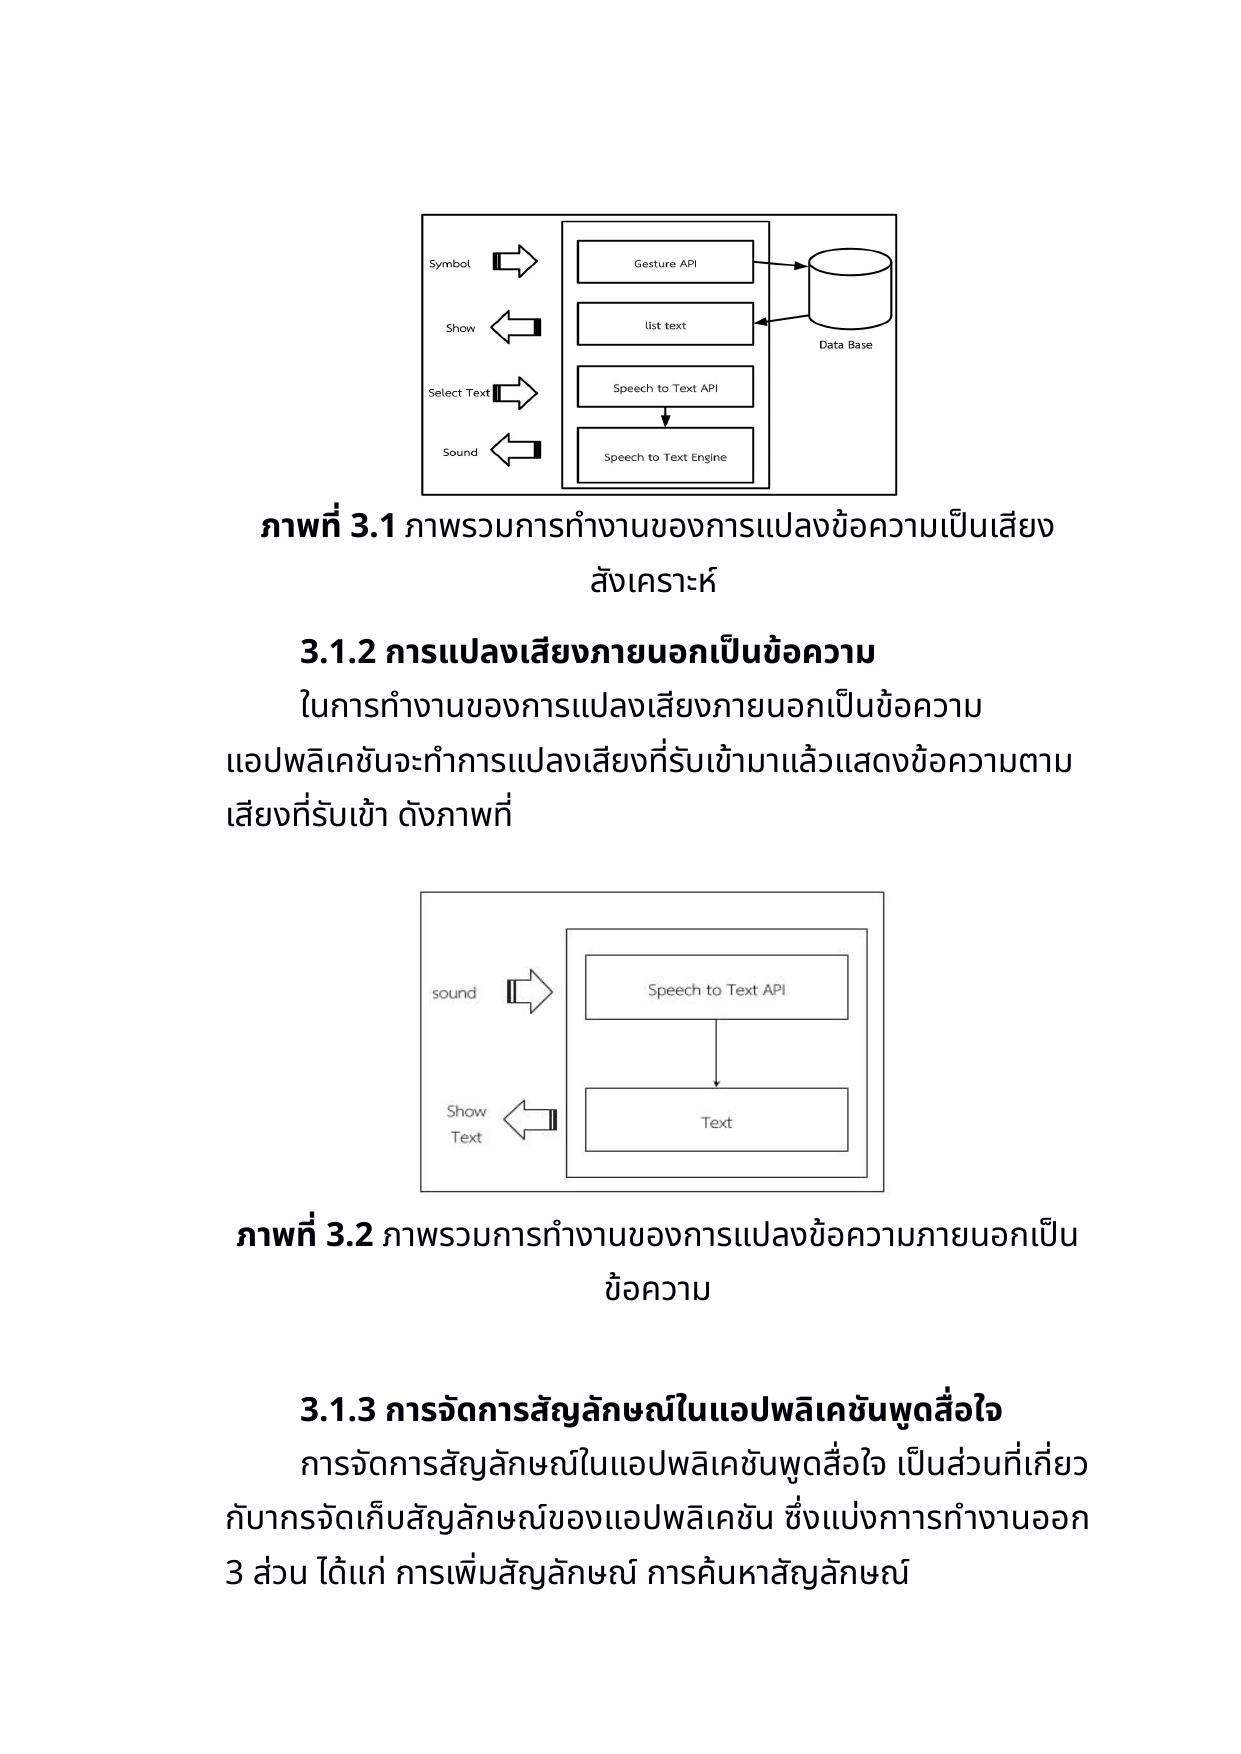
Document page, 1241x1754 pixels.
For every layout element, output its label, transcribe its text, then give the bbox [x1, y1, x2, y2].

text 3.1.2 การแปลงเสียงภายนอกเป็นข้อความ [225, 628, 1090, 678]
text 3.1.3 การจัดการสัญลักษณ์ในแอปพลิเคชันพูดสื่อใจ [225, 1385, 1090, 1436]
picture [419, 881, 896, 1203]
text ภาพที่ 3.1ภาพรวมการทำงานของการแปลงข้อความเป็นเสียงสังเคราะห์ [225, 207, 1090, 607]
text ในการทำงานของการแปลงเสียงภายนอกเป็นข้อความ แอปพลิเคชันจะทำการแปลงเสียงที่รับเข้ามาแล้วแสดงข้อความตามเสียงที่รับเข้า ดังภาพที่ [225, 682, 1090, 841]
text การจัดการสัญลักษณ์ในแอปพลิเคชันพูดสื่อใจ เป็นส่วนที่เกี่ยวกับากรจัดเก็บสัญลักษณ์ของแอปพลิเคชัน ซึ่งแบ่งกาารทำงานออก 3 ส่วน ได้แก่ การเพิ่มสัญลักษณ์ การค้นหาสัญลักษณ์ [225, 1440, 1090, 1599]
picture [415, 207, 901, 498]
text ภาพที่ 3.2 ภาพรวมการทำงานของการแปลงข้อความภายนอกเป็นข้อความ [225, 845, 1090, 1316]
